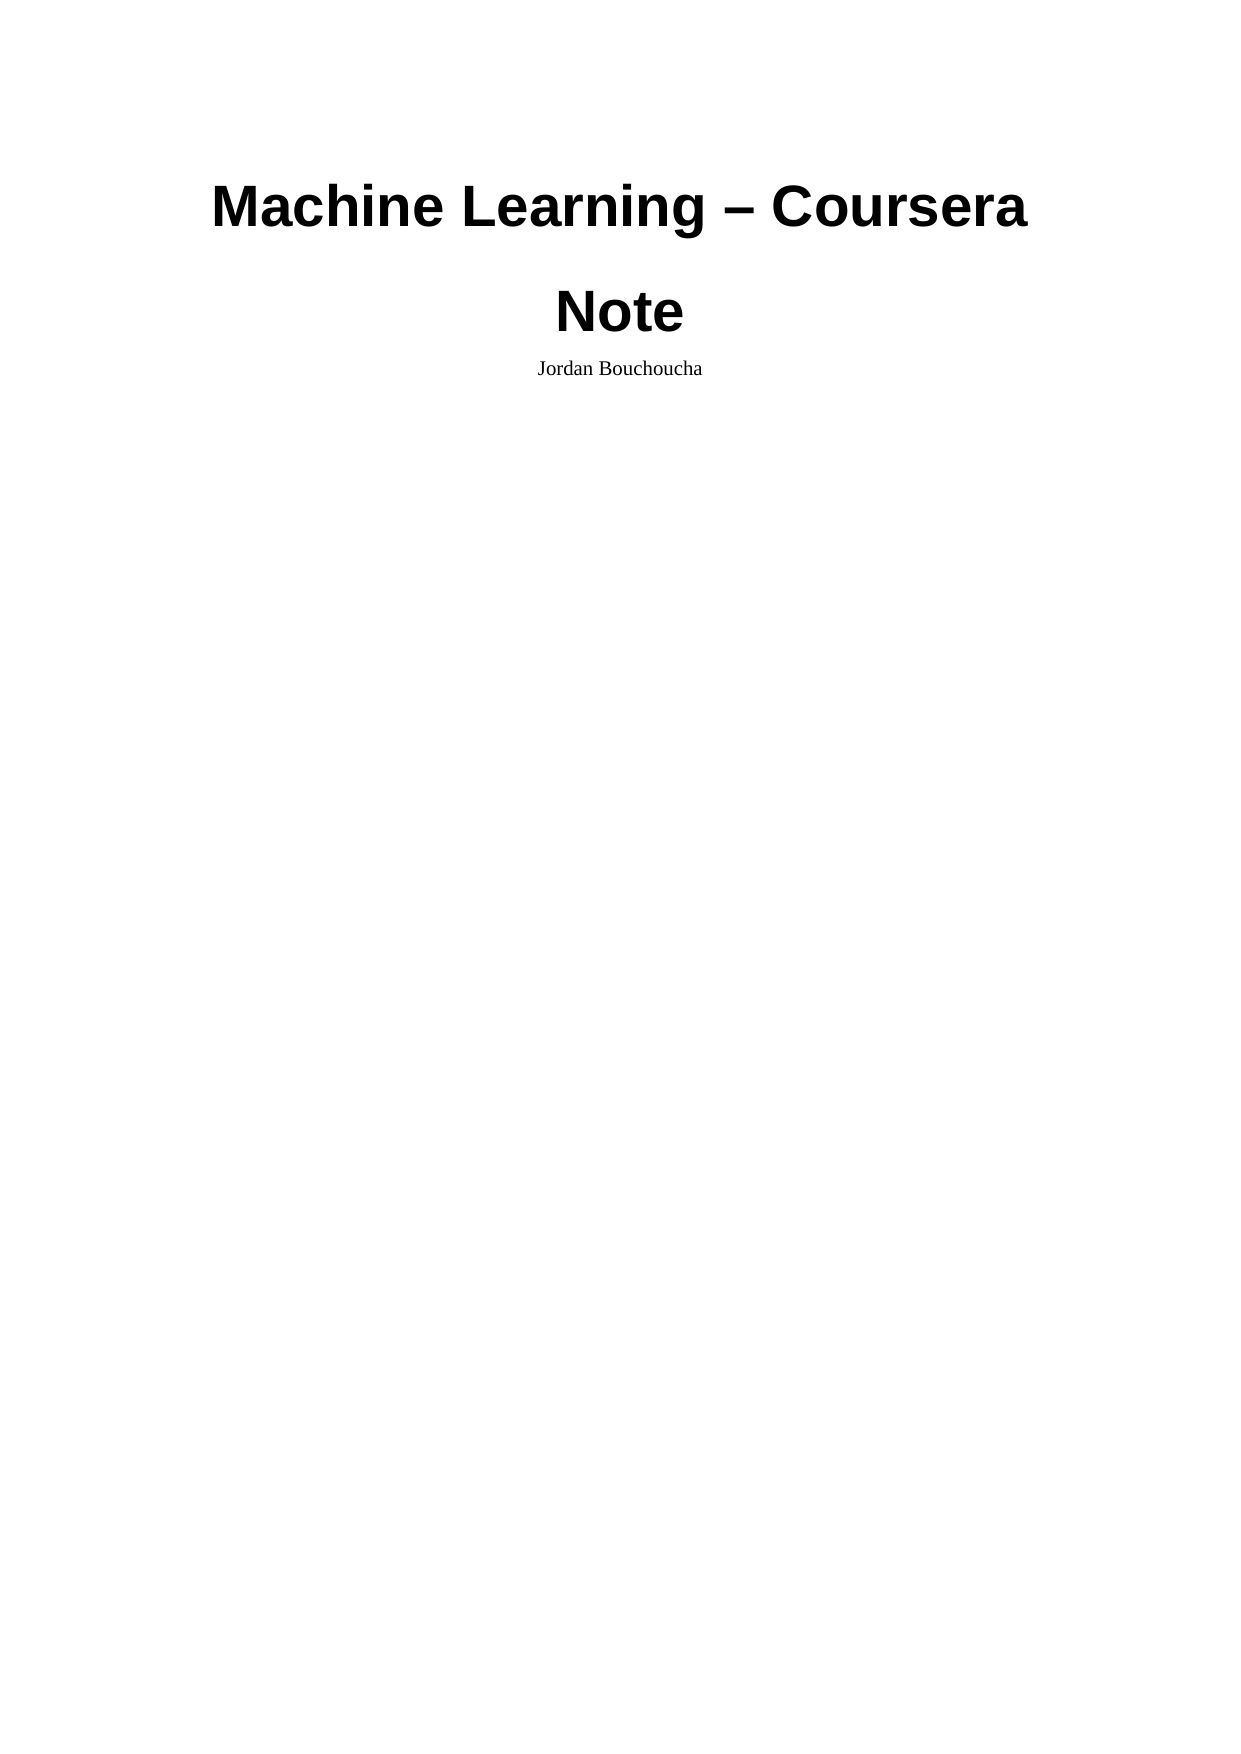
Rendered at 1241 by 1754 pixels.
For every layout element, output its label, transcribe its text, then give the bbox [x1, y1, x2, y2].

title Machine Learning – Coursera [118, 172, 1122, 239]
title Note [118, 276, 1122, 343]
text Jordan Bouchoucha [118, 356, 1122, 380]
